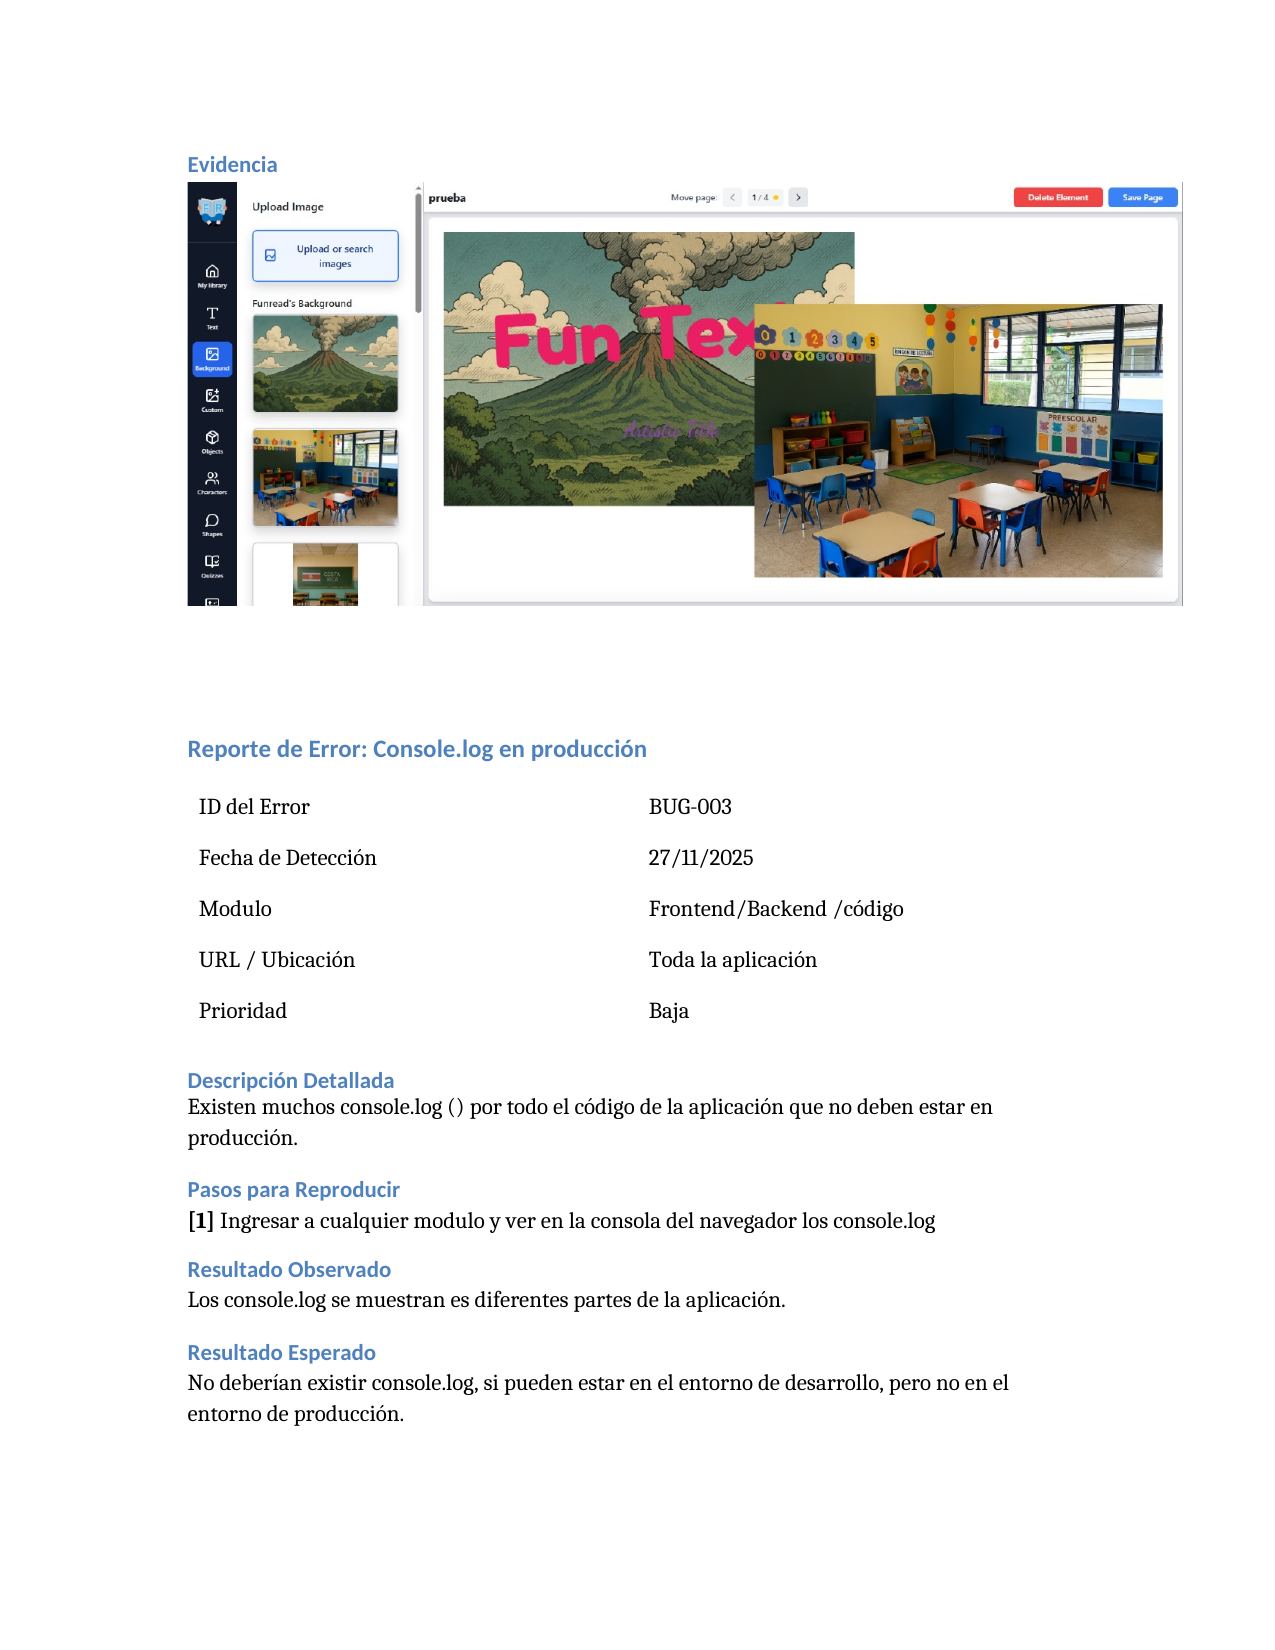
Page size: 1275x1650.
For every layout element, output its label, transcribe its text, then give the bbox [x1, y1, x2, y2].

table_cell Frontend/Backend /código [638, 896, 1087, 947]
text No deberían existir console.log, si pueden estar en el entorno de desarrollo, pero no en el entorno de producción. [187, 1370, 1087, 1427]
subtitle Pasos para Reproducir [187, 1175, 1087, 1203]
table_cell Modulo [188, 896, 637, 947]
table_cell URL / Ubicación [188, 947, 637, 998]
picture [187, 182, 1183, 606]
table_header BUG-003 [638, 794, 1087, 845]
text Existen muchos console.log () por todo el código de la aplicación que no deben estar en producción. [187, 1094, 1087, 1151]
text [1] Ingresar a cualquier modulo y ver en la consola del navegador los console.log [187, 1207, 1087, 1234]
table_cell Fecha de Detección [188, 845, 637, 896]
text Los console.log se muestran es diferentes partes de la aplicación. [187, 1287, 1087, 1313]
table_cell Toda la aplicación [638, 947, 1087, 998]
subtitle Reporte de Error: Console.log en producción [187, 733, 1087, 763]
subtitle Evidencia [187, 150, 1087, 178]
table_cell 27/11/2025 [638, 845, 1087, 896]
table_cell Prioridad [188, 998, 637, 1045]
subtitle Resultado Esperado [187, 1338, 1087, 1366]
table_header ID del Error [188, 794, 637, 845]
subtitle Descripción Detallada [187, 1066, 1087, 1094]
table_cell Baja [638, 998, 1087, 1045]
subtitle Resultado Observado [187, 1255, 1087, 1283]
